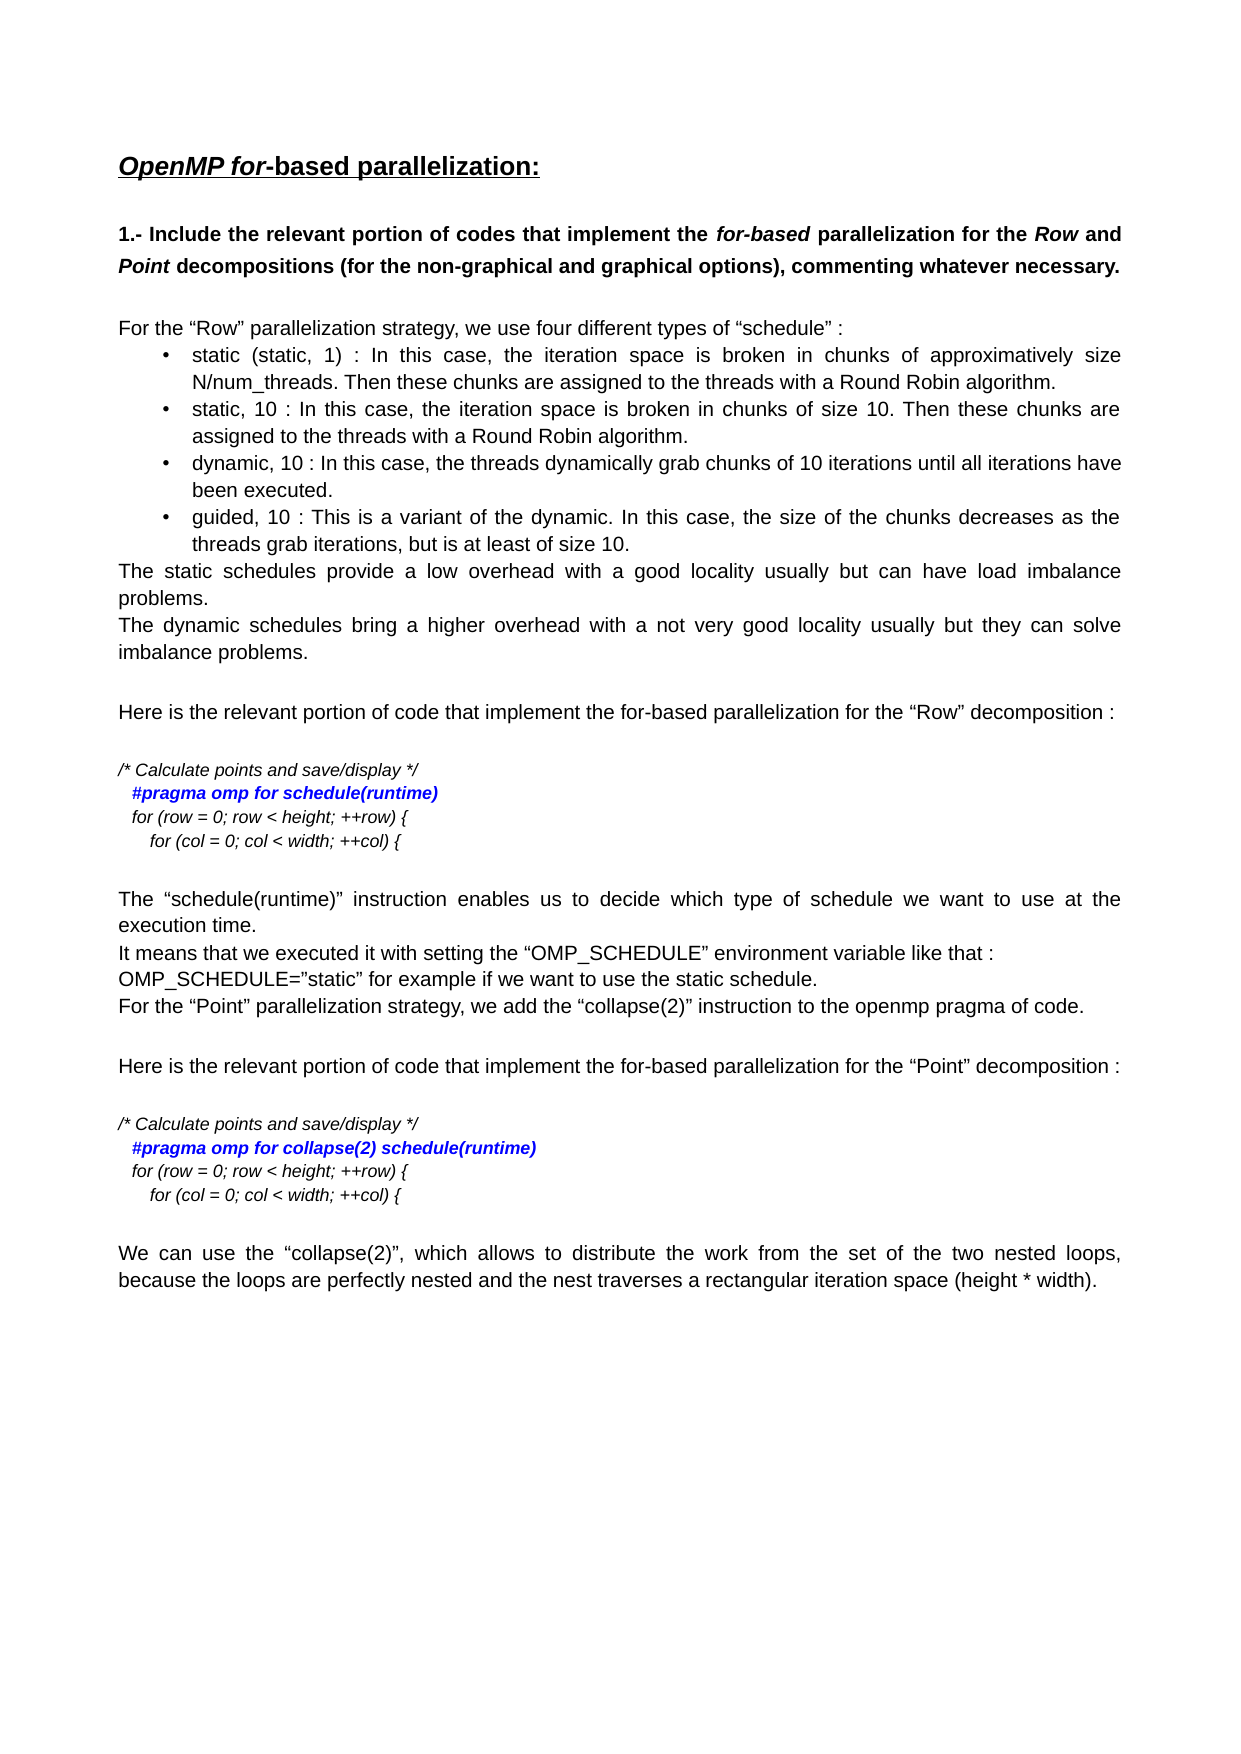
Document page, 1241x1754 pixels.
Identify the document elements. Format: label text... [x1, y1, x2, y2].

text The dynamic schedules bring a higher overhead with a not very good locality usually but they can solve imbalance problems. [118, 613, 1122, 664]
text We can use the “collapse(2)”, which allows to distribute the work from the set of the two nested loops, because the loops are perfectly nested and the nest traverses a rectangular iteration space (height * width). [118, 1241, 1122, 1292]
list static, 10 : In this case, the iteration space is broken in chunks of size 10. Then these chunks are assigned to the threads with a Round Robin algorithm. [162, 397, 1122, 448]
text Here is the relevant portion of code that implement the for-based parallelization for the “Point” decomposition : [118, 1054, 1122, 1078]
text /* Calculate points and save/display */ #pragma omp for collapse(2) schedule(runtime) for (row = 0; row < height; ++row) { for (col = 0; col < width; ++col) { [118, 1114, 1122, 1205]
list guided, 10 : This is a variant of the dynamic. In this case, the size of the chunks decreases as the threads grab iterations, but is at least of size 10. [162, 505, 1122, 556]
text OMP_SCHEDULE=”static” for example if we want to use the static schedule. [118, 967, 1122, 991]
text For the “Row” parallelization strategy, we use four different types of “schedule” : [118, 316, 1122, 339]
list static (static, 1) : In this case, the iteration space is broken in chunks of approximatively size N/num_threads. Then these chunks are assigned to the threads with a Round Robin algorithm. [162, 343, 1122, 394]
text 1.- Include the relevant portion of codes that implement the for-based parallelization for the Row and Point decompositions (for the non-graphical and graphical options), commenting whatever necessary. [118, 218, 1122, 279]
text Here is the relevant portion of code that implement the for-based parallelization for the “Row” decomposition : [118, 700, 1122, 723]
text The “schedule(runtime)” instruction enables us to decide which type of schedule we want to use at the execution time. [118, 887, 1122, 937]
list dynamic, 10 : In this case, the threads dynamically grab chunks of 10 iterations until all iterations have been executed. [162, 451, 1122, 502]
text For the “Point” parallelization strategy, we add the “collapse(2)” instruction to the openmp pragma of code. [118, 994, 1122, 1018]
text The static schedules provide a low overhead with a good locality usually but can have load imbalance problems. [118, 559, 1122, 610]
text OpenMP for-based parallelization: [118, 151, 1122, 181]
text /* Calculate points and save/display */ #pragma omp for schedule(runtime) for (row = 0; row < height; ++row) { for (col = 0; col < width; ++col) { [118, 759, 1122, 851]
text It means that we executed it with setting the “OMP_SCHEDULE” environment variable like that : [118, 941, 1122, 964]
